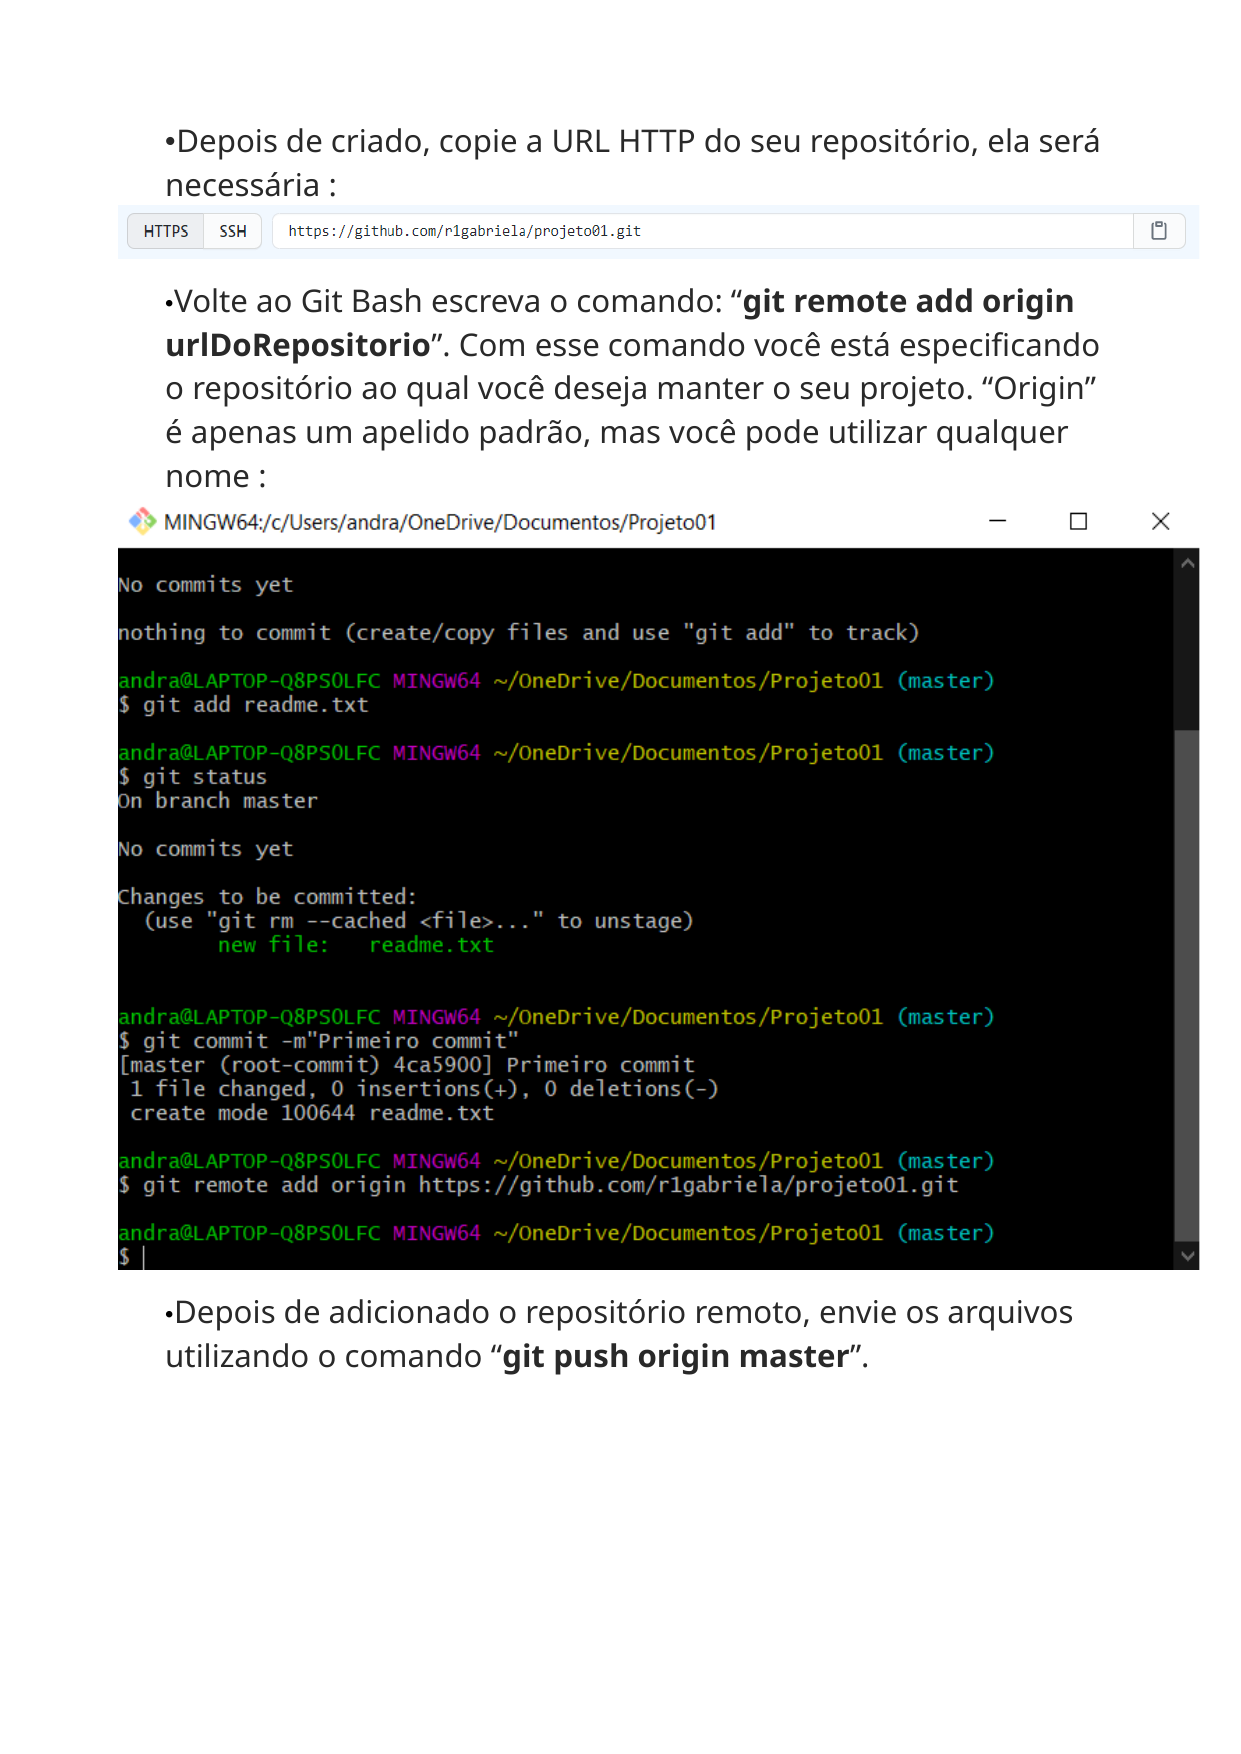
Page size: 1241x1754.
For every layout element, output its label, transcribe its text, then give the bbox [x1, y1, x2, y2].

list Depois de adicionado o repositório remoto, envie os arquivos utilizando o comando “git push origin master”. [165, 1289, 1122, 1376]
list Depois de criado, copie a URL HTTP do seu repositório, ela será necessária : [165, 118, 1122, 205]
picture [118, 496, 1200, 1270]
list Volte ao Git Bash escreva o comando: “git remote add origin urlDoRepositorio”. Com esse comando você está especificando o repositório ao qual você deseja manter o seu projeto. “Origin” é apenas um apelido padrão, mas você pode utilizar qualquer nome : [165, 278, 1122, 496]
picture [118, 205, 1200, 259]
